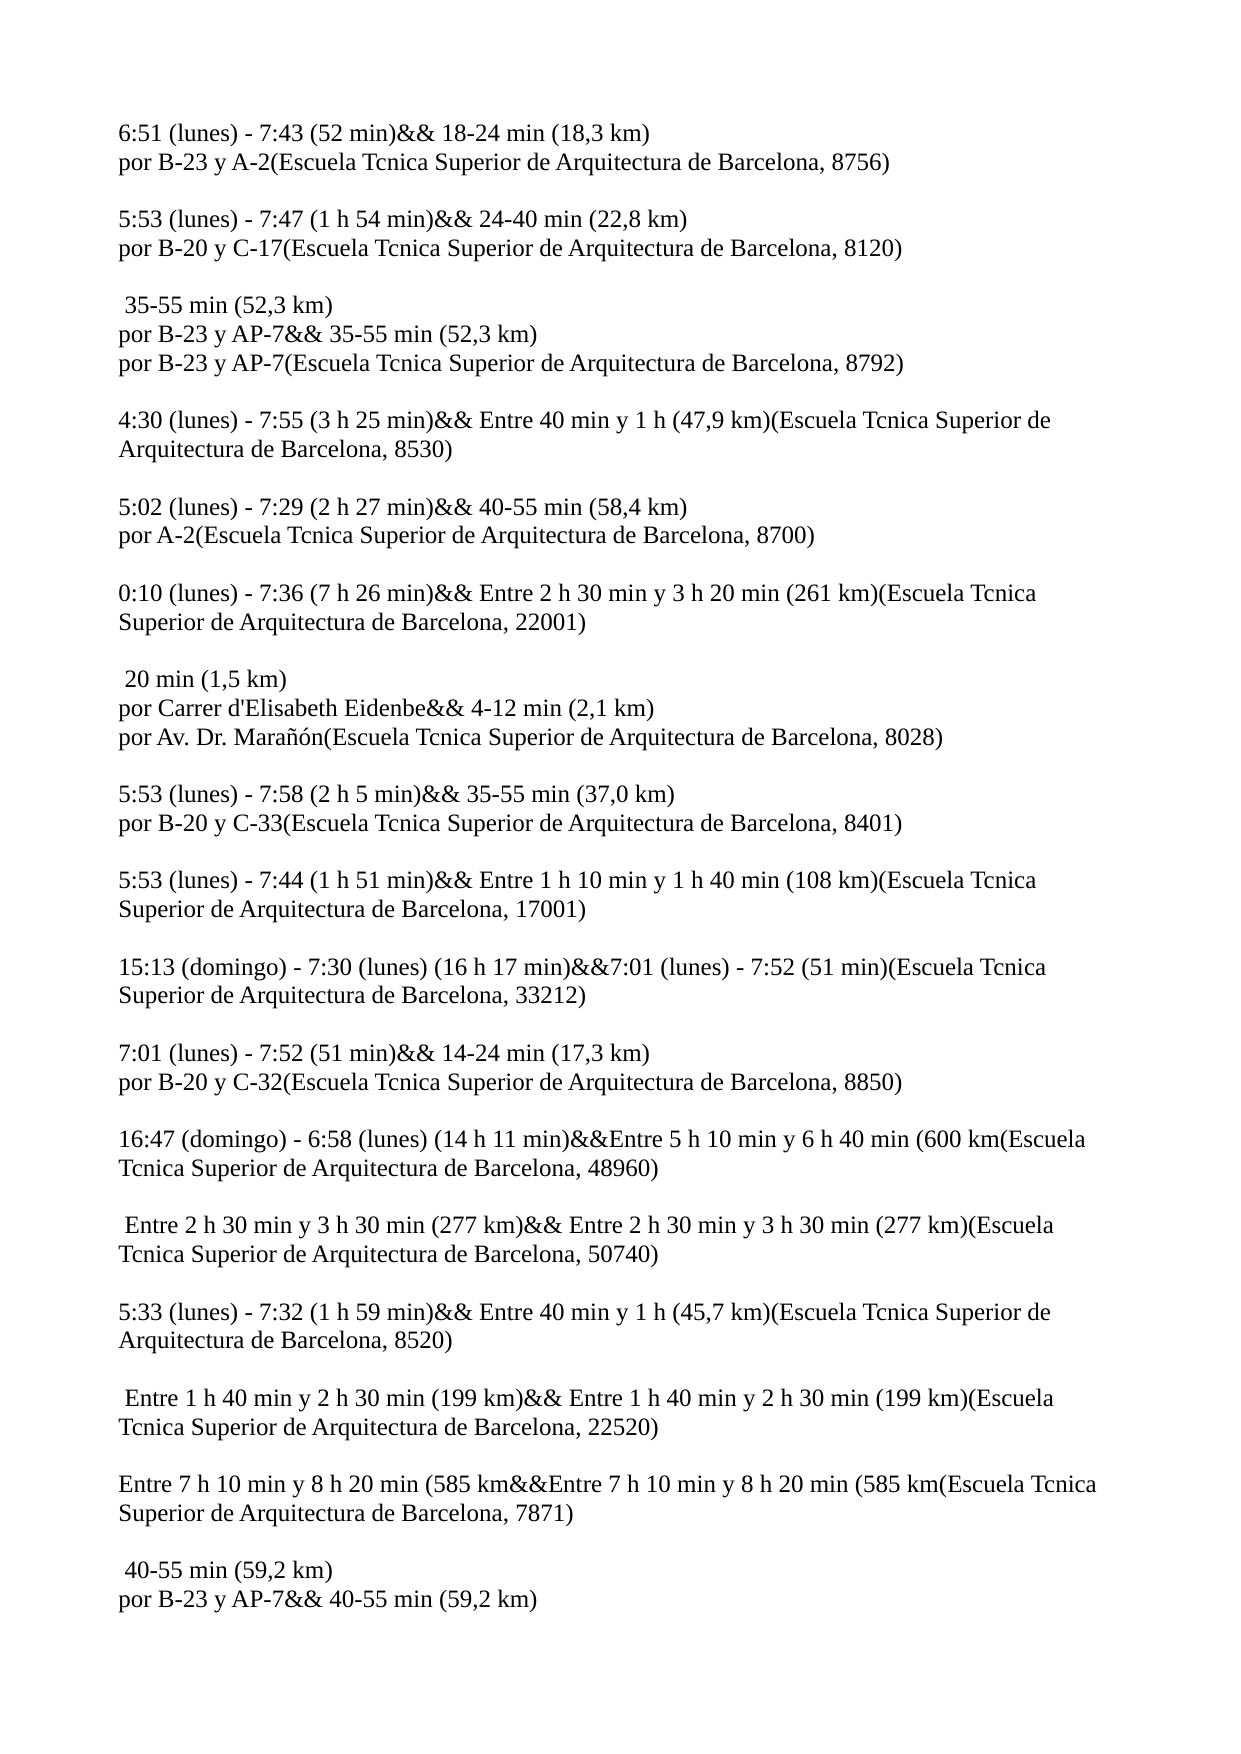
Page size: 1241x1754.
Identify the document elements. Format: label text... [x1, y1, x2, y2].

text Entre 7 h 10 min y 8 h 20 min (585 km&&Entre 7 h 10 min y 8 h 20 min (585 km(Escuela Tcnica Superior de Arquitectura de Barcelona, 7871) [118, 1469, 1122, 1527]
text 35-55 min (52,3 km) [118, 291, 1122, 319]
text por B-20 y C-17(Escuela Tcnica Superior de Arquitectura de Barcelona, 8120) [118, 233, 1122, 262]
text Entre 2 h 30 min y 3 h 30 min (277 km)&& Entre 2 h 30 min y 3 h 30 min (277 km)(Escuela Tcnica Superior de Arquitectura de Barcelona, 50740) [118, 1211, 1122, 1268]
text por Av. Dr. Marañón(Escuela Tcnica Superior de Arquitectura de Barcelona, 8028) [118, 722, 1122, 751]
text 6:51 (lunes) - 7:43 (52 min)&& 18-24 min (18,3 km) [118, 118, 1122, 147]
text 0:10 (lunes) - 7:36 (7 h 26 min)&& Entre 2 h 30 min y 3 h 20 min (261 km)(Escuela Tcnica Superior de Arquitectura de Barcelona, 22001) [118, 578, 1122, 636]
text por B-23 y A-2(Escuela Tcnica Superior de Arquitectura de Barcelona, 8756) [118, 147, 1122, 176]
text 7:01 (lunes) - 7:52 (51 min)&& 14-24 min (17,3 km) [118, 1038, 1122, 1067]
text 16:47 (domingo) - 6:58 (lunes) (14 h 11 min)&&Entre 5 h 10 min y 6 h 40 min (600 km(Escuela Tcnica Superior de Arquitectura de Barcelona, 48960) [118, 1124, 1122, 1182]
text por B-20 y C-33(Escuela Tcnica Superior de Arquitectura de Barcelona, 8401) [118, 808, 1122, 837]
text 5:02 (lunes) - 7:29 (2 h 27 min)&& 40-55 min (58,4 km) [118, 492, 1122, 521]
text 5:53 (lunes) - 7:47 (1 h 54 min)&& 24-40 min (22,8 km) [118, 204, 1122, 233]
text por B-23 y AP-7&& 35-55 min (52,3 km) [118, 319, 1122, 348]
text por A-2(Escuela Tcnica Superior de Arquitectura de Barcelona, 8700) [118, 521, 1122, 549]
text por B-20 y C-32(Escuela Tcnica Superior de Arquitectura de Barcelona, 8850) [118, 1067, 1122, 1096]
text 15:13 (domingo) - 7:30 (lunes) (16 h 17 min)&&7:01 (lunes) - 7:52 (51 min)(Escuela Tcnica Superior de Arquitectura de Barcelona, 33212) [118, 952, 1122, 1009]
text 20 min (1,5 km) [118, 664, 1122, 693]
text 4:30 (lunes) - 7:55 (3 h 25 min)&& Entre 40 min y 1 h (47,9 km)(Escuela Tcnica Superior de Arquitectura de Barcelona, 8530) [118, 406, 1122, 463]
text por B-23 y AP-7&& 40-55 min (59,2 km) [118, 1584, 1122, 1613]
text por Carrer d'Elisabeth Eidenbe&& 4-12 min (2,1 km) [118, 693, 1122, 722]
text 5:53 (lunes) - 7:58 (2 h 5 min)&& 35-55 min (37,0 km) [118, 779, 1122, 808]
text 5:33 (lunes) - 7:32 (1 h 59 min)&& Entre 40 min y 1 h (45,7 km)(Escuela Tcnica Superior de Arquitectura de Barcelona, 8520) [118, 1297, 1122, 1354]
text 5:53 (lunes) - 7:44 (1 h 51 min)&& Entre 1 h 10 min y 1 h 40 min (108 km)(Escuela Tcnica Superior de Arquitectura de Barcelona, 17001) [118, 866, 1122, 923]
text 40-55 min (59,2 km) [118, 1556, 1122, 1584]
text Entre 1 h 40 min y 2 h 30 min (199 km)&& Entre 1 h 40 min y 2 h 30 min (199 km)(Escuela Tcnica Superior de Arquitectura de Barcelona, 22520) [118, 1383, 1122, 1441]
text por B-23 y AP-7(Escuela Tcnica Superior de Arquitectura de Barcelona, 8792) [118, 348, 1122, 377]
